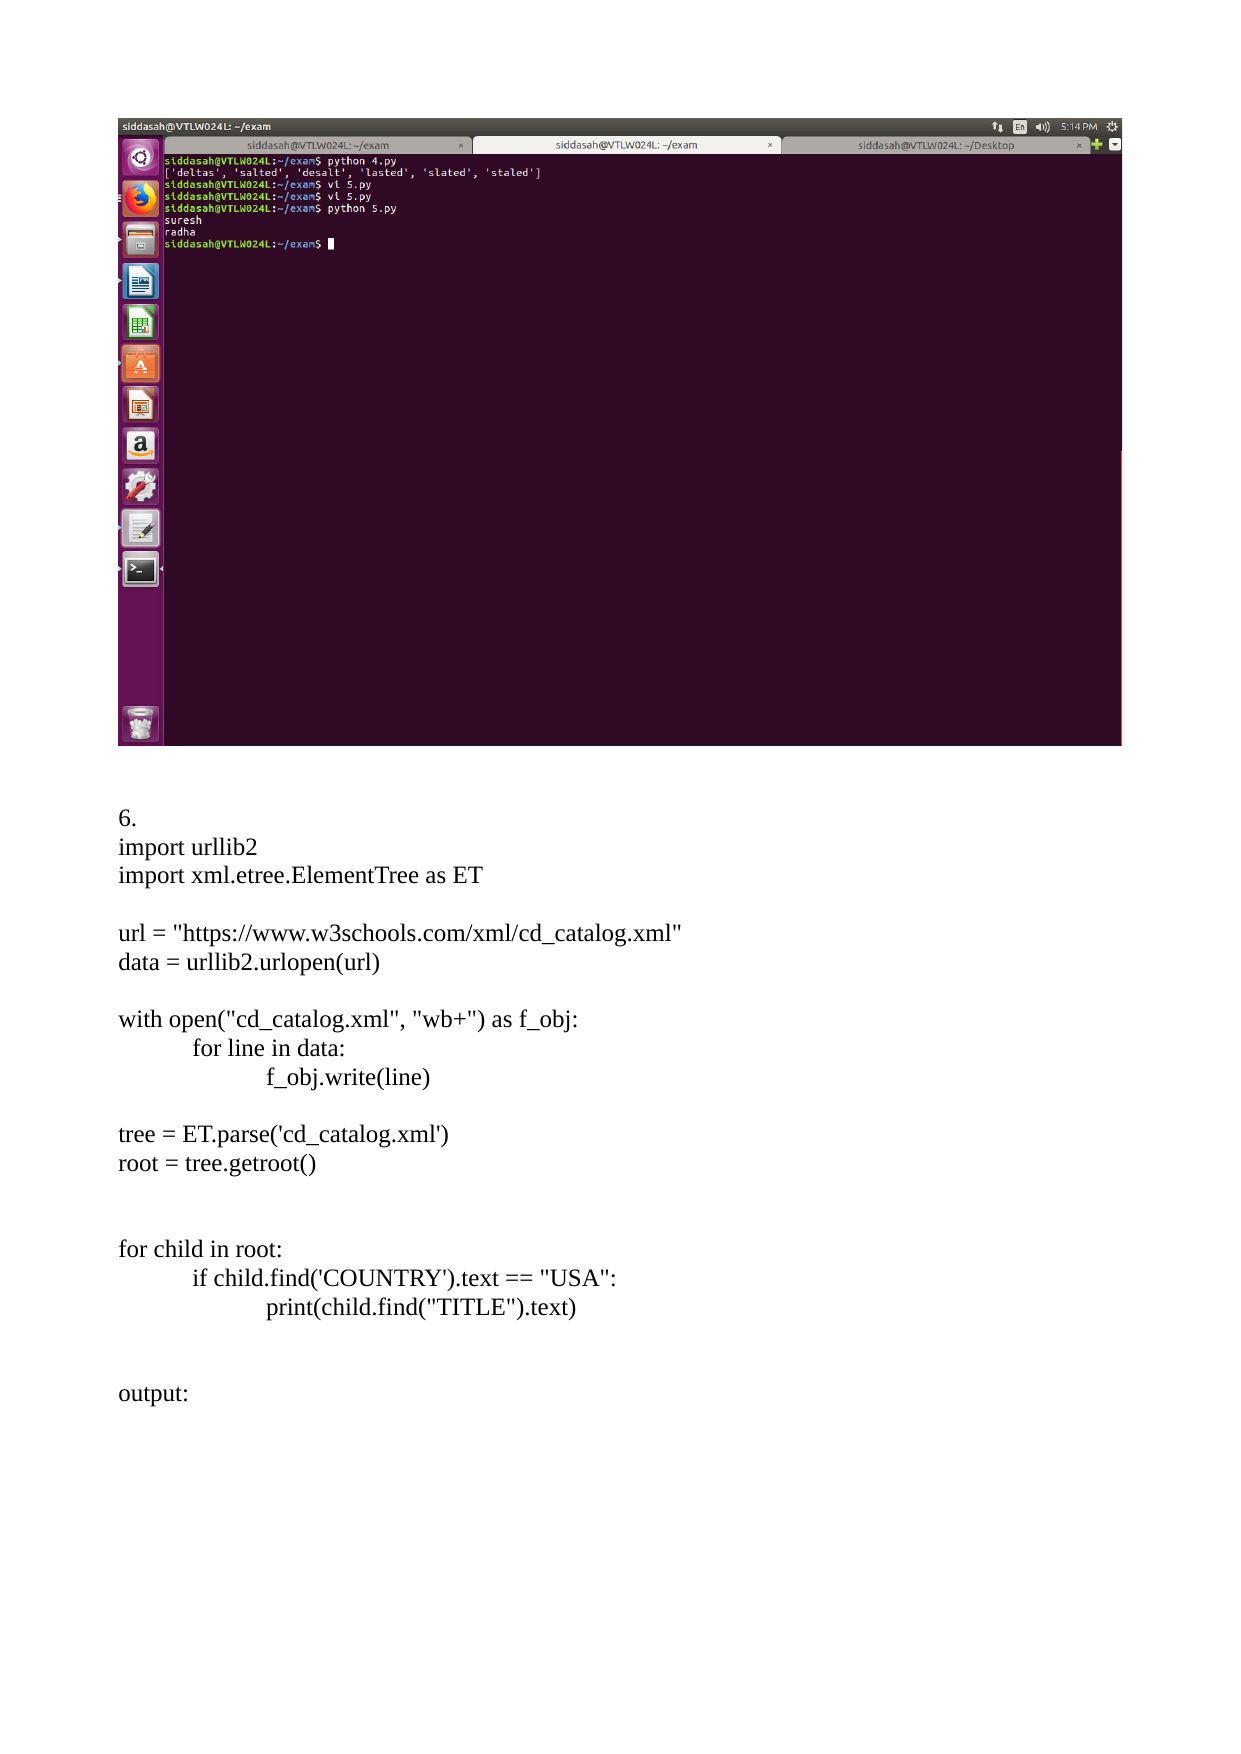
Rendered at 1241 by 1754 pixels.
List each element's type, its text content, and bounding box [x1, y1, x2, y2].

text data = urllib2.urlopen(url) [118, 947, 1122, 976]
text output: [118, 1378, 1122, 1407]
text for child in root: [118, 1234, 1122, 1263]
text 6. [118, 803, 1122, 832]
picture [118, 118, 1123, 746]
text import xml.etree.ElementTree as ET [118, 861, 1122, 889]
text url = "https://www.w3schools.com/xml/cd_catalog.xml" [118, 918, 1122, 947]
text import urllib2 [118, 832, 1122, 861]
text print(child.find("TITLE").text) [118, 1292, 1122, 1321]
text if child.find('COUNTRY').text == "USA": [118, 1263, 1122, 1292]
text for line in data: [118, 1033, 1122, 1062]
text tree = ET.parse('cd_catalog.xml') [118, 1119, 1122, 1148]
text with open("cd_catalog.xml", "wb+") as f_obj: [118, 1004, 1122, 1033]
text root = tree.getroot() [118, 1148, 1122, 1177]
text f_obj.write(line) [118, 1062, 1122, 1091]
